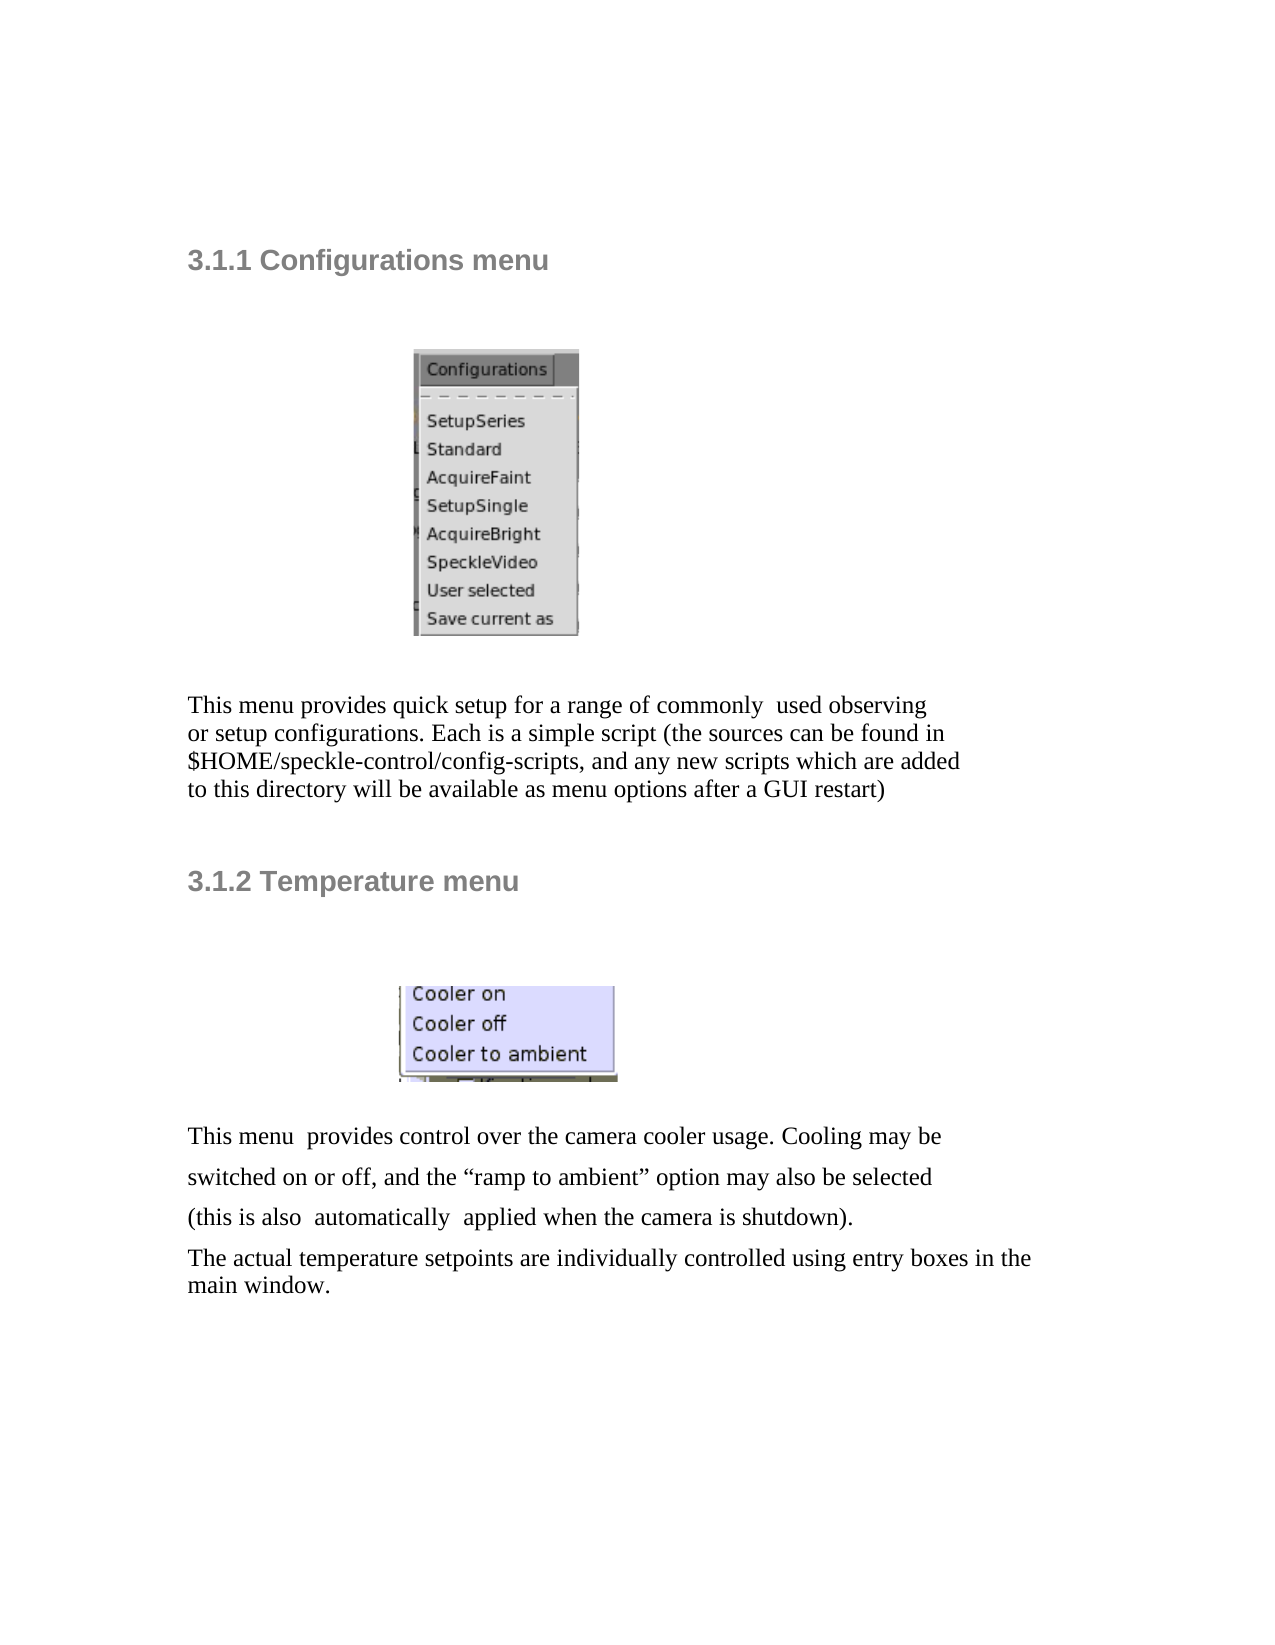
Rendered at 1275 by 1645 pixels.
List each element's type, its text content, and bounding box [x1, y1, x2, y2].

picture [398, 986, 618, 1082]
text (this is also automatically applied when the camera is shutdown). [187, 1203, 1087, 1231]
picture [413, 349, 580, 636]
text The actual temperature setpoints are individually controlled using entry boxes in the main window. [187, 1243, 1087, 1299]
text This menu provides control over the camera cooler usage. Cooling may be [187, 1122, 1087, 1150]
subtitle 3.1.1 Configurations menu [187, 244, 1087, 277]
text to this directory will be available as menu options after a GUI restart) [187, 775, 1087, 803]
subtitle 3.1.2 Temperature menu [187, 865, 1087, 897]
text $HOME/speckle-control/config-scripts, and any new scripts which are added [187, 747, 1087, 775]
text or setup configurations. Each is a simple script (the sources can be found in [187, 719, 1087, 747]
text switched on or off, and the “ramp to ambient” option may also be selected [187, 1162, 1087, 1190]
text This menu provides quick setup for a range of commonly used observing [187, 691, 1087, 719]
